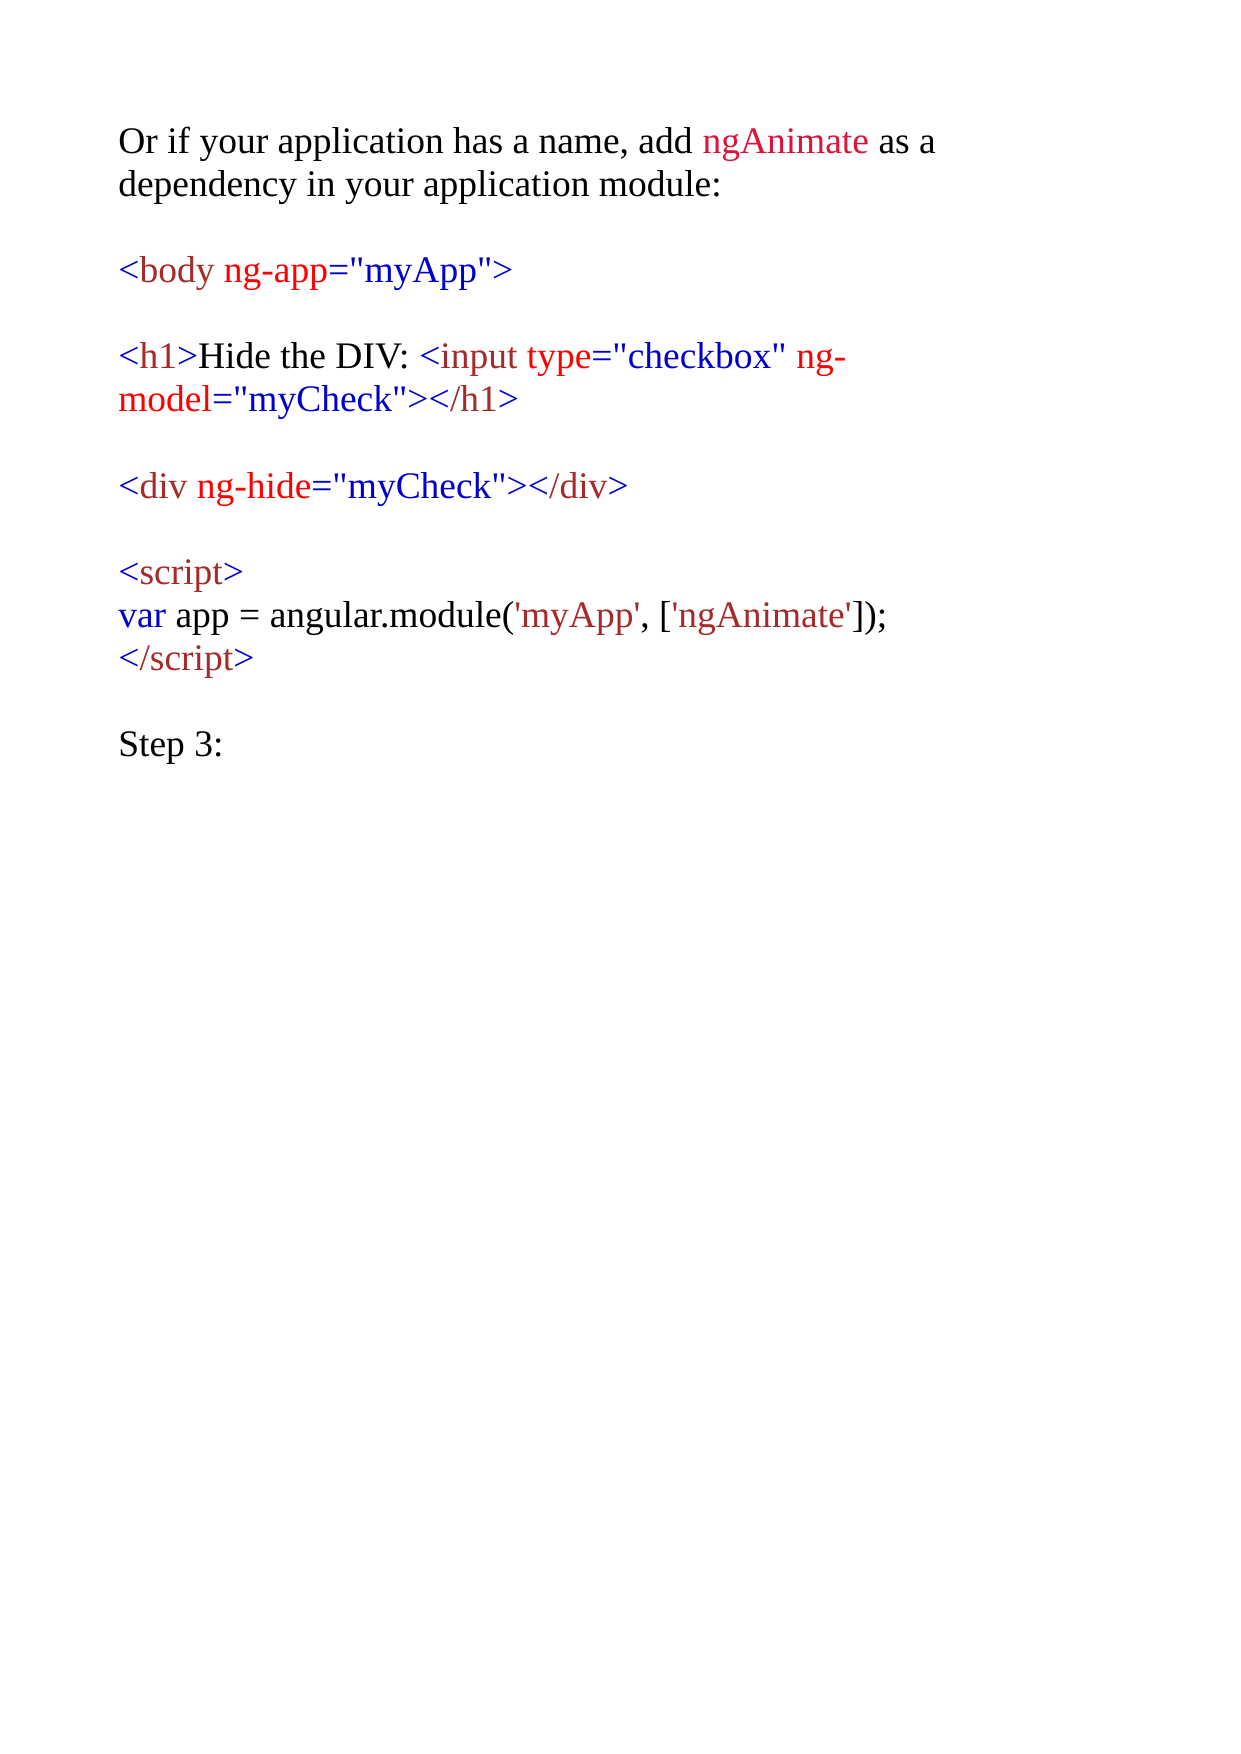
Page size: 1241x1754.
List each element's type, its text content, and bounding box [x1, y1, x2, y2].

text Step 3: [118, 679, 1122, 765]
text Or if your application has a name, add ngAnimate as a dependency in your application module: [118, 118, 1122, 204]
text </script> [118, 636, 1122, 679]
text <body ng-app="myApp"> <h1>Hide the DIV: <input type="checkbox" ng-model="myCheck"></h1> <div ng-hide="myCheck"></div> <script> [118, 247, 1122, 592]
text var app = angular.module('myApp', ['ngAnimate']); [118, 592, 1122, 636]
